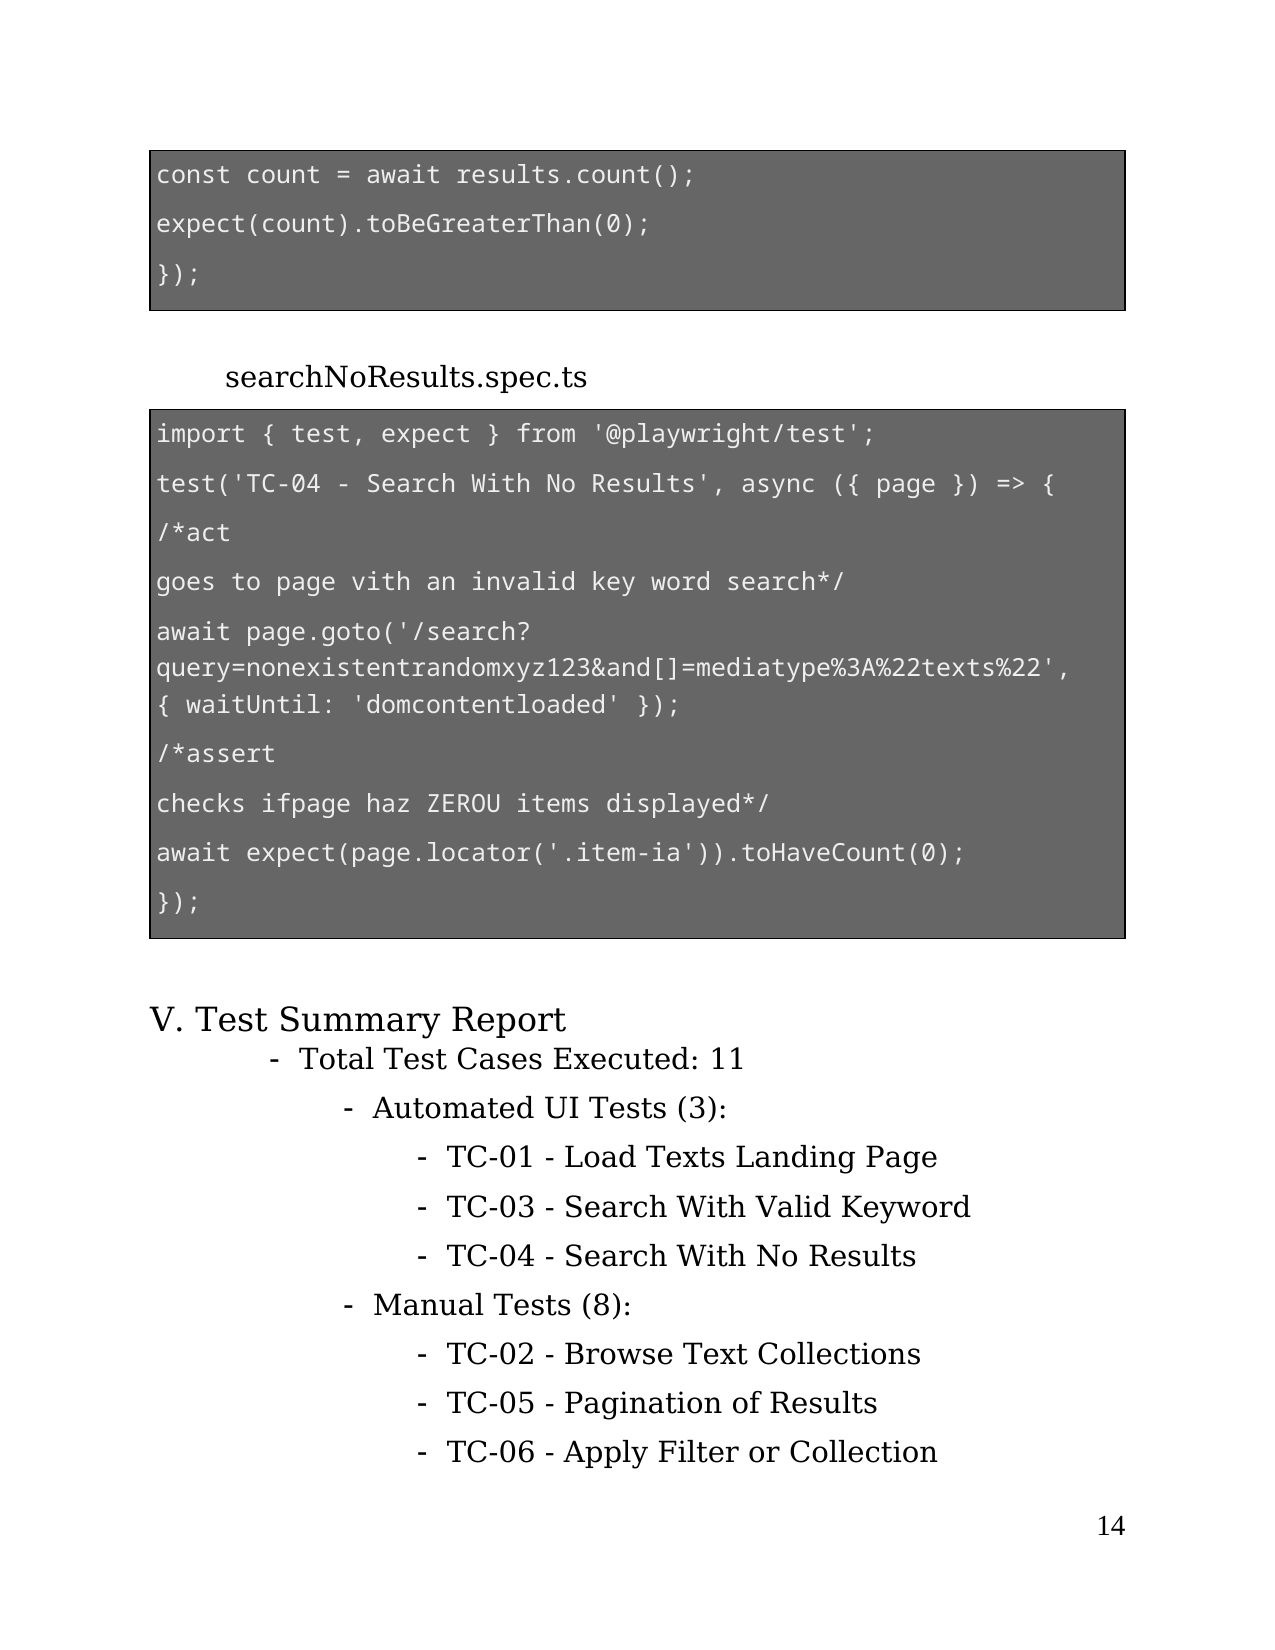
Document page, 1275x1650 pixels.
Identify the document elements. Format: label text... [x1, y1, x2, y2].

list TC-05 - Pagination of Results [342, 1387, 1125, 1421]
list TC-03 - Search With Valid Keyword [342, 1190, 1125, 1224]
subtitle V. Test Summary Report [150, 1001, 1125, 1039]
table_header import { test, expect } from '@playwright/test'; test('TC-04 - Search With No Results', async ({ page }) => { /*act goes to page vith an invalid key word search*/ await page.goto('/search?query=nonexistentrandomxyz123&and[]=mediatype%3A%22texts%22',{ waitUntil: 'domcontentloaded' }); /*assert checks ifpage haz ZEROU items displayed*/ await expect(page.locator('.item-ia')).toHaveCount(0); }); [151, 410, 1124, 938]
table_header const count = await results.count(); expect(count).toBeGreaterThan(0); }); [151, 151, 1124, 310]
list Automated UI Tests (3): [268, 1092, 1125, 1126]
list TC-01 - Load Texts Landing Page [342, 1141, 1125, 1175]
list Total Test Cases Executed: 11 [194, 1042, 1125, 1076]
list Manual Tests (8): [268, 1288, 1125, 1322]
text searchNoResults.spec.ts [150, 360, 1125, 394]
list TC-02 - Browse Text Collections [342, 1337, 1125, 1371]
list TC-04 - Search With No Results [342, 1239, 1125, 1273]
list TC-06 - Apply Filter or Collection [342, 1436, 1125, 1470]
